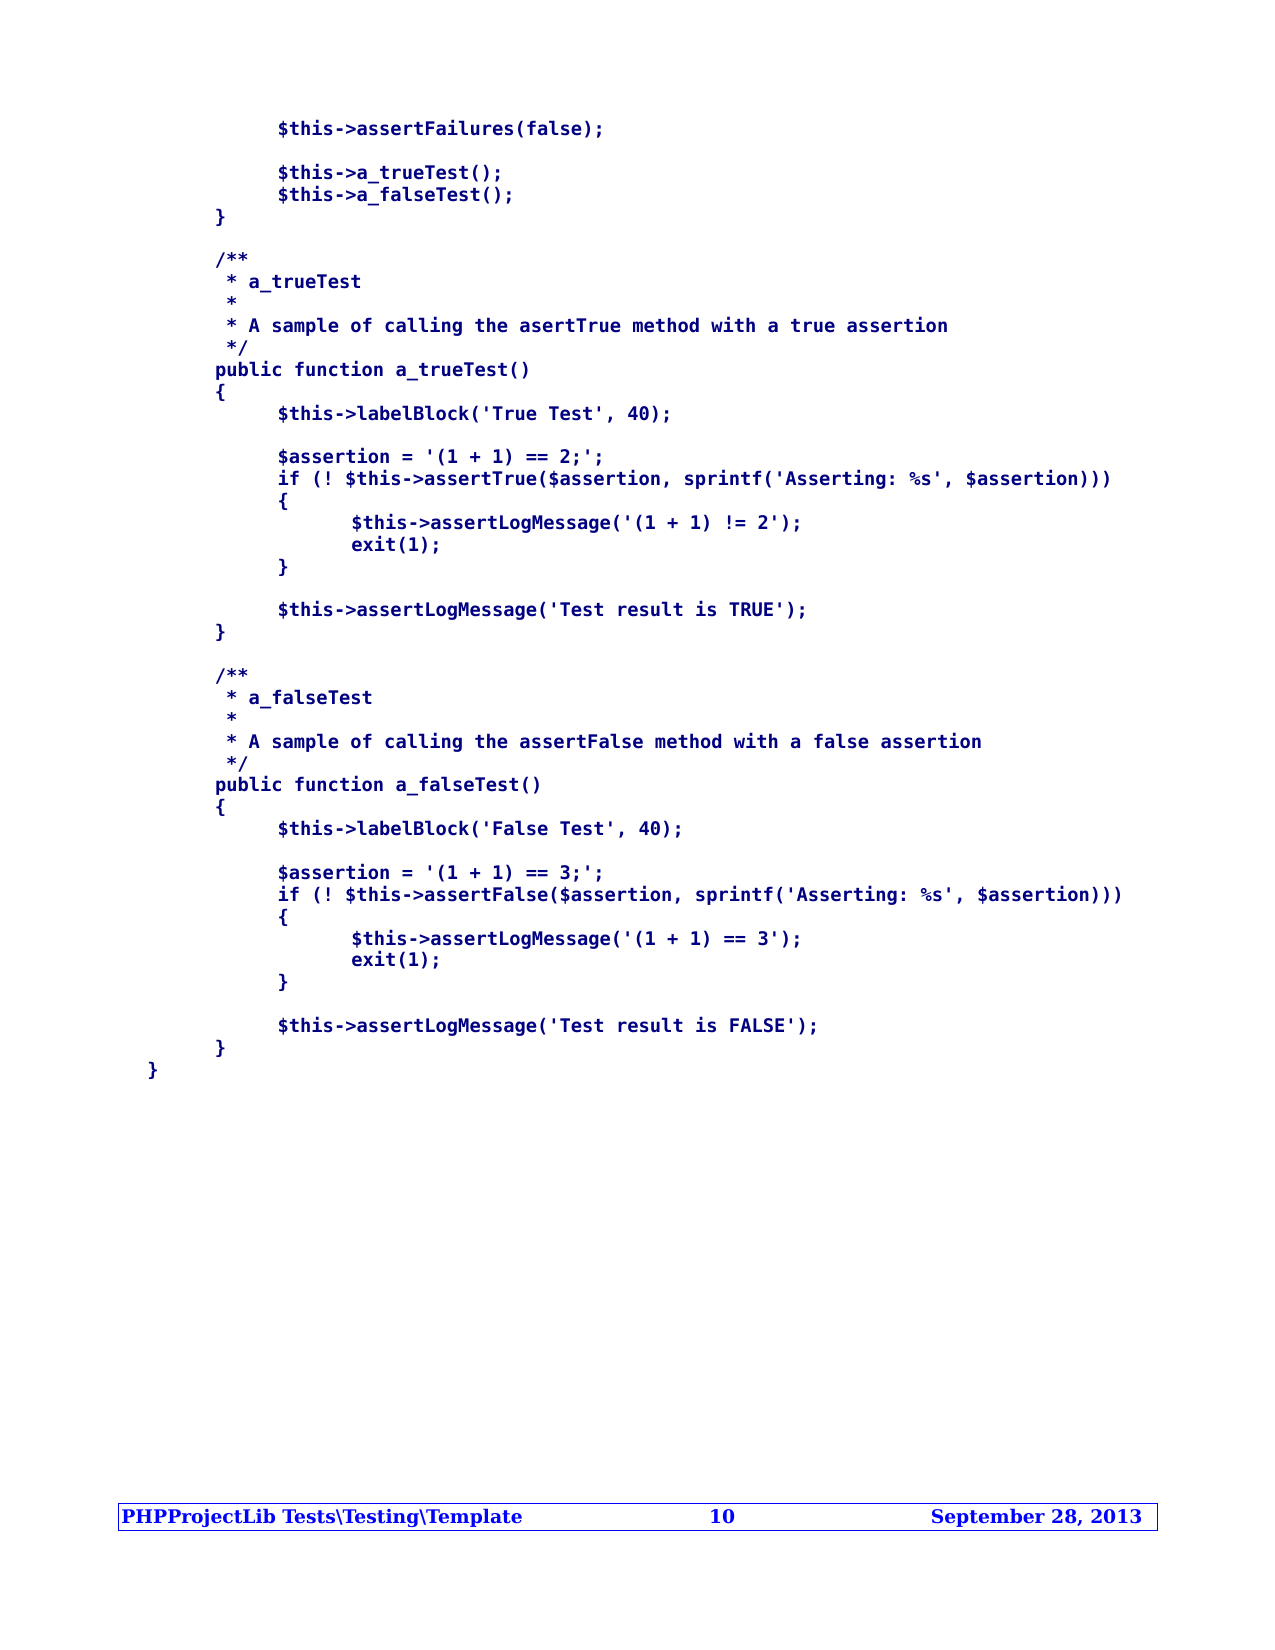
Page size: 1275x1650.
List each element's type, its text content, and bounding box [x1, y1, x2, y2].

list $this->assertLogMessage('(1 + 1) != 2'); [136, 512, 1157, 534]
list } [136, 1037, 1157, 1059]
list { [136, 381, 1157, 402]
list /** [136, 249, 1157, 271]
list */ [136, 752, 1157, 774]
list } [136, 621, 1157, 643]
list public function a_falseTest() [136, 774, 1157, 796]
list exit(1); [136, 949, 1157, 971]
list if (! $this->assertFalse($assertion, sprintf('Asserting: %s', $assertion))) [136, 884, 1157, 906]
list $this->assertLogMessage('Test result is TRUE'); [136, 599, 1157, 621]
list $this->a_falseTest(); [136, 184, 1157, 206]
list exit(1); [136, 534, 1157, 556]
list $assertion = '(1 + 1) == 3;'; [136, 862, 1157, 884]
list } [136, 971, 1157, 993]
list /** [136, 665, 1157, 687]
list $this->assertLogMessage('Test result is FALSE'); [136, 1015, 1157, 1037]
list } [136, 1059, 1157, 1081]
list * [136, 709, 1157, 731]
list { [136, 796, 1157, 818]
list { [136, 490, 1157, 512]
list * A sample of calling the assertFalse method with a false assertion [136, 731, 1157, 752]
list */ [136, 337, 1157, 359]
list { [136, 906, 1157, 927]
list $this->a_trueTest(); [136, 162, 1157, 184]
list } [136, 206, 1157, 227]
list $this->labelBlock('True Test', 40); [136, 402, 1157, 424]
list * [136, 293, 1157, 315]
list public function a_trueTest() [136, 359, 1157, 381]
list * A sample of calling the asertTrue method with a true assertion [136, 315, 1157, 337]
list } [136, 556, 1157, 577]
list $this->assertFailures(false); [136, 118, 1157, 140]
list $this->assertLogMessage('(1 + 1) == 3'); [136, 927, 1157, 949]
list $this->labelBlock('False Test', 40); [136, 818, 1157, 840]
list if (! $this->assertTrue($assertion, sprintf('Asserting: %s', $assertion))) [136, 468, 1157, 490]
list * a_falseTest [136, 687, 1157, 709]
list * a_trueTest [136, 271, 1157, 293]
list $assertion = '(1 + 1) == 2;'; [136, 446, 1157, 468]
